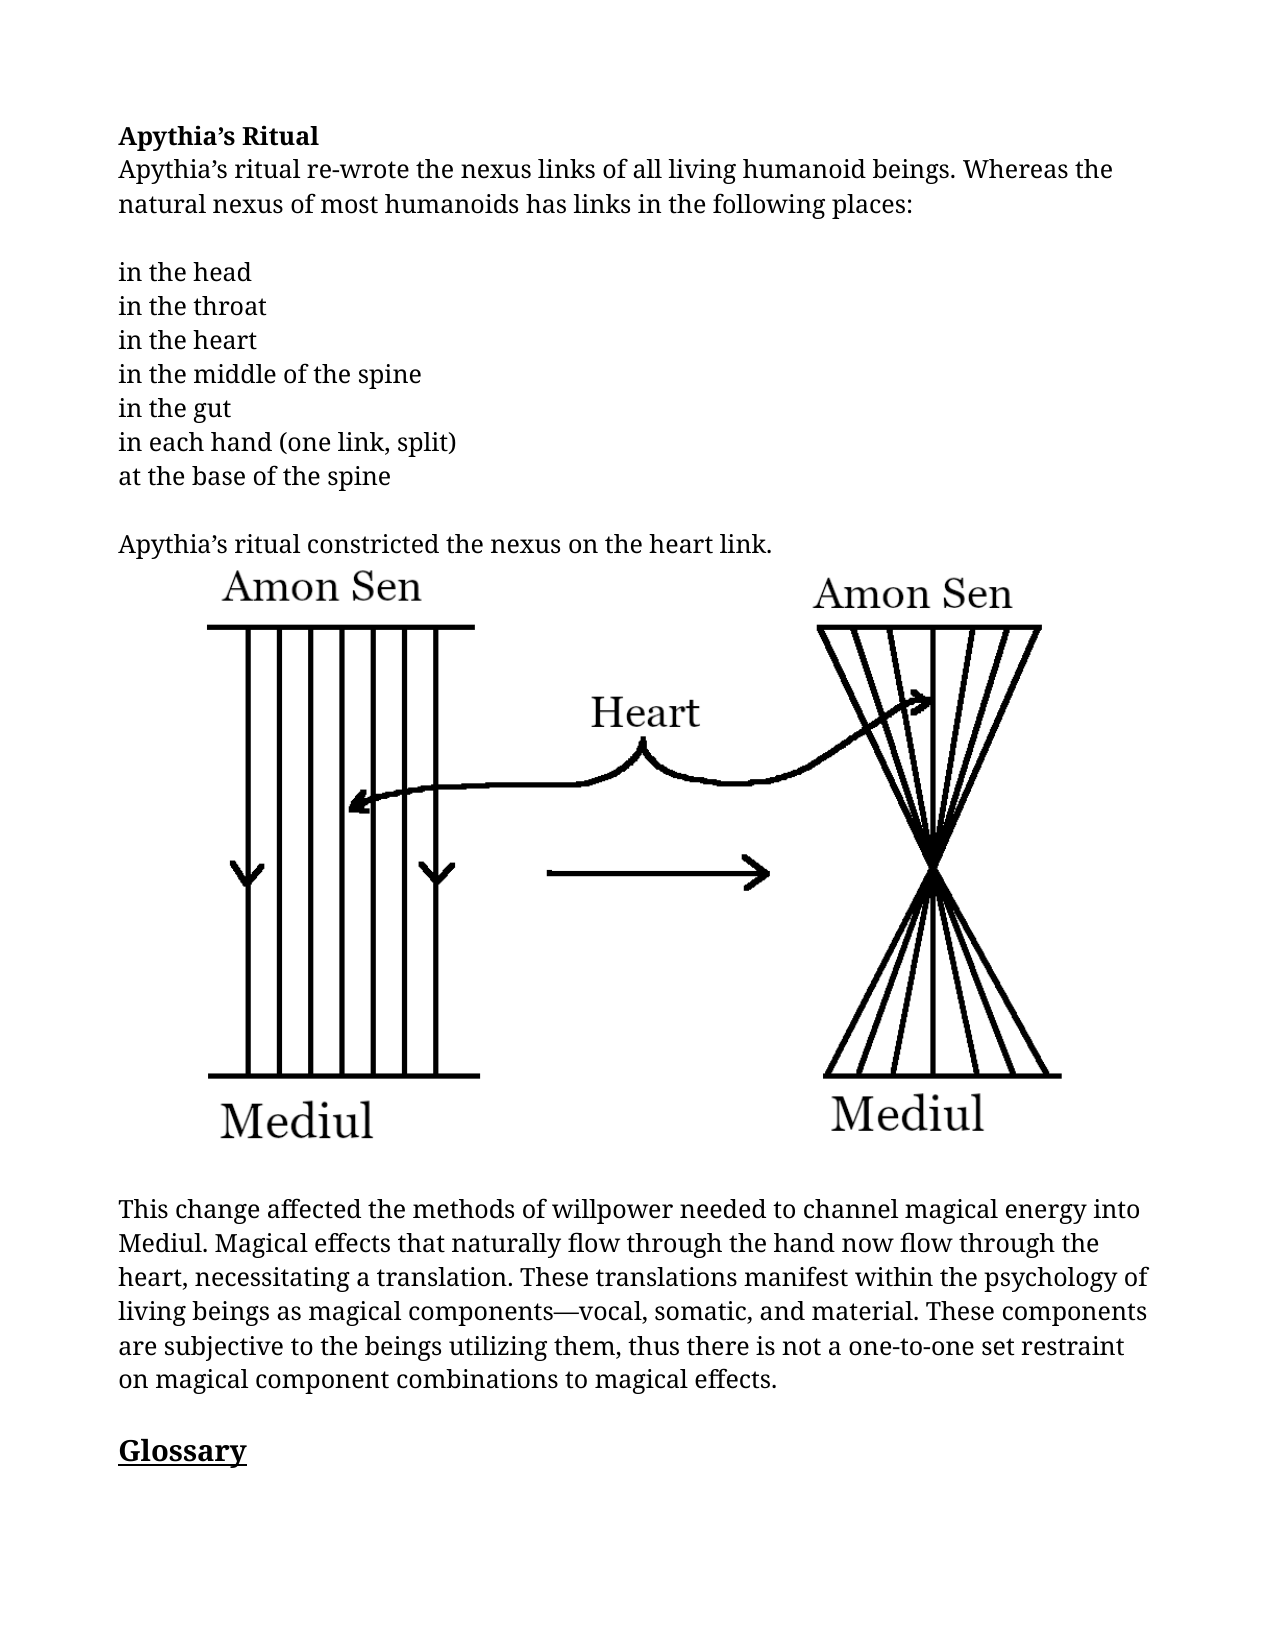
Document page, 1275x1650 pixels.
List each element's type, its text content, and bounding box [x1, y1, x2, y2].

picture [182, 561, 1093, 1158]
text in the heart [118, 322, 1157, 357]
text Apythia’s Ritual [118, 118, 1157, 152]
text in the gut [118, 391, 1157, 425]
text in each hand (one link, split) [118, 425, 1157, 459]
text Apythia’s ritual constricted the nexus on the heart link. [118, 527, 1157, 561]
text in the throat [118, 288, 1157, 322]
text in the middle of the spine [118, 357, 1157, 391]
text This change affected the methods of willpower needed to channel magical energy into Mediul. Magical effects that naturally flow through the hand now flow through the heart, necessitating a translation. These translations manifest within the psychology of living beings as magical components—vocal, somatic, and material. These components are subjective to the beings utilizing them, thus there is not a one-to-one set restraint on magical component combinations to magical effects. [118, 1192, 1157, 1396]
text in the head [118, 254, 1157, 288]
text Glossary [118, 1430, 1157, 1470]
text Apythia’s ritual re-wrote the nexus links of all living humanoid beings. Whereas the natural nexus of most humanoids has links in the following places: [118, 152, 1157, 220]
text at the base of the spine [118, 459, 1157, 493]
